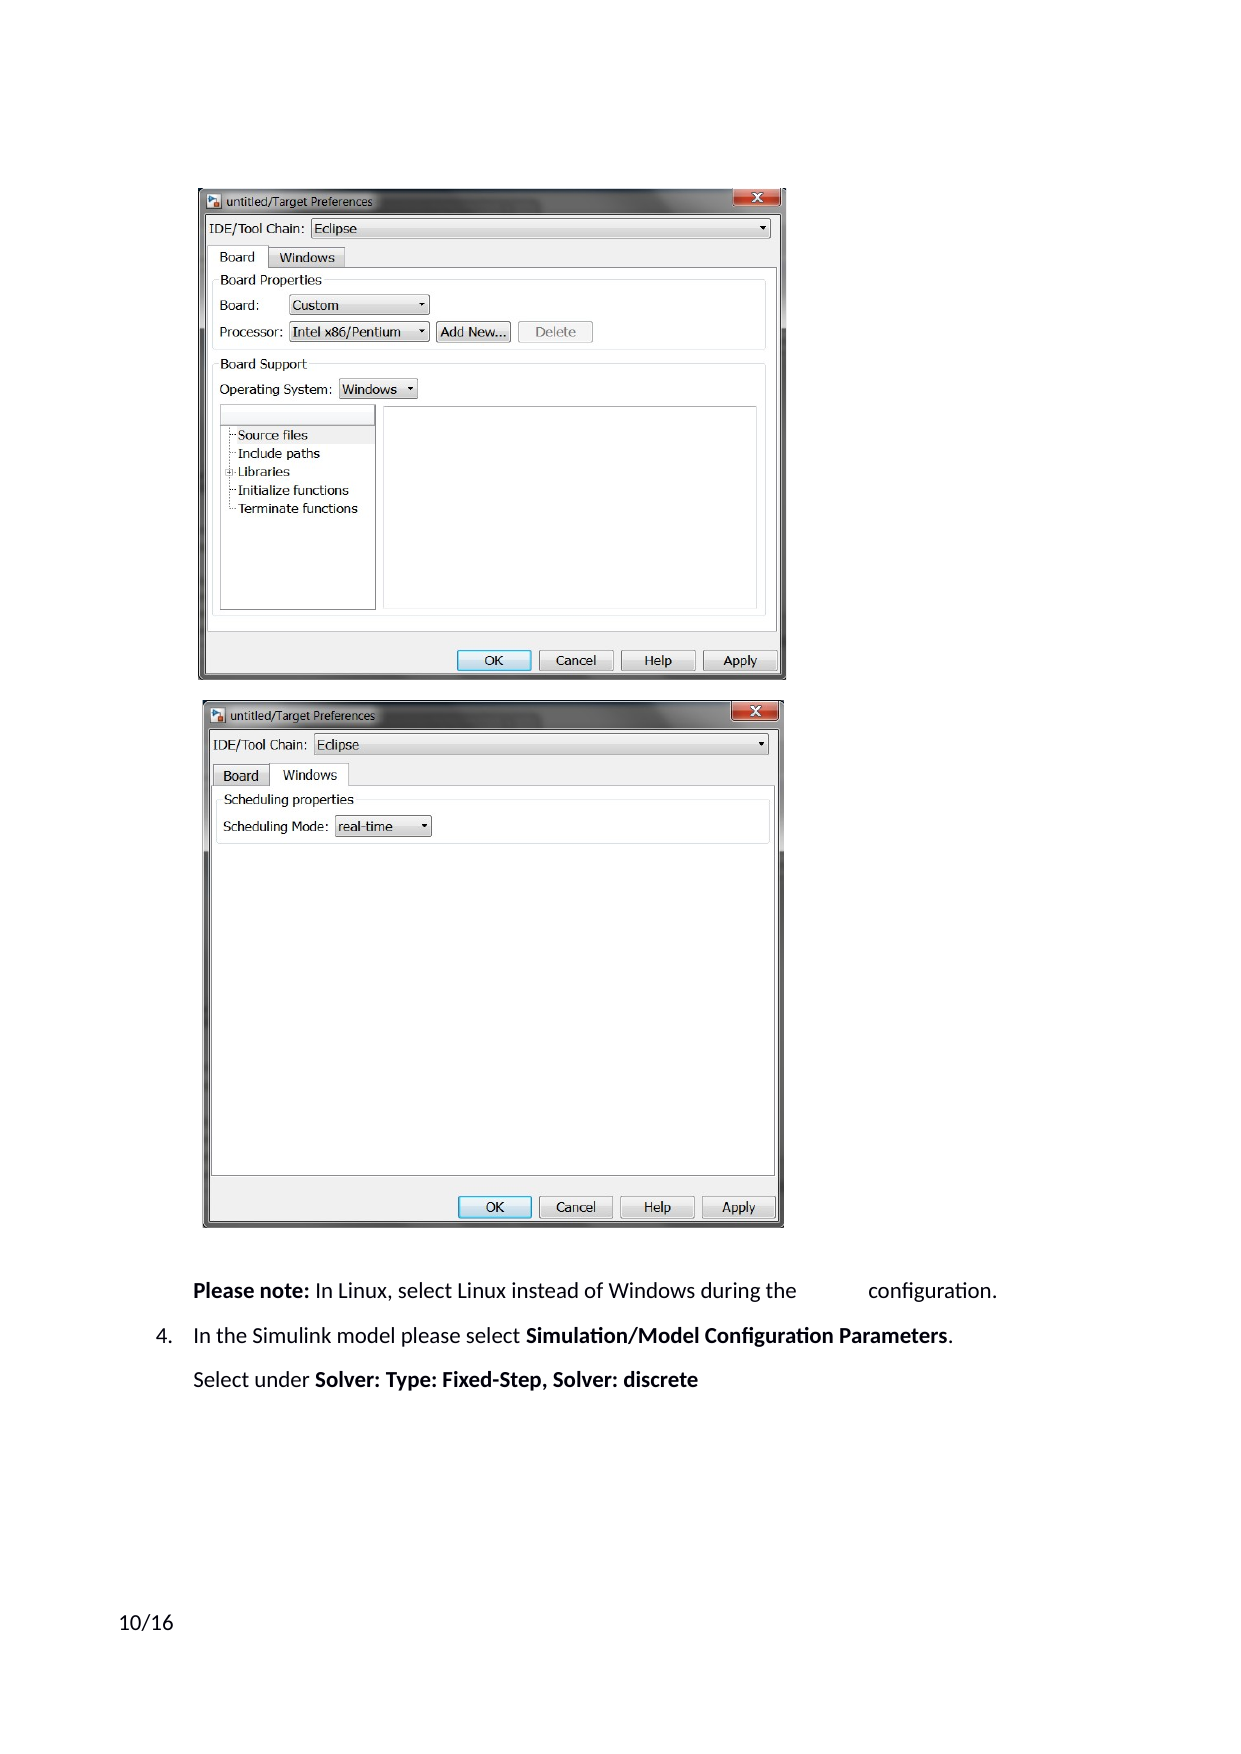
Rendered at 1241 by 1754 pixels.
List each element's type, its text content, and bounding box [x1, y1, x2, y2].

picture [202, 700, 784, 1228]
list Select under Solver: Type: Fixed-Step, Solver: discrete [156, 1366, 1122, 1394]
list In the Simulink model please select Simulation/Model Configuration Parameters. [156, 1321, 1122, 1349]
text Please note: In Linux, select Linux instead of Windows during the configuration. [118, 1276, 1122, 1304]
picture [198, 188, 787, 680]
